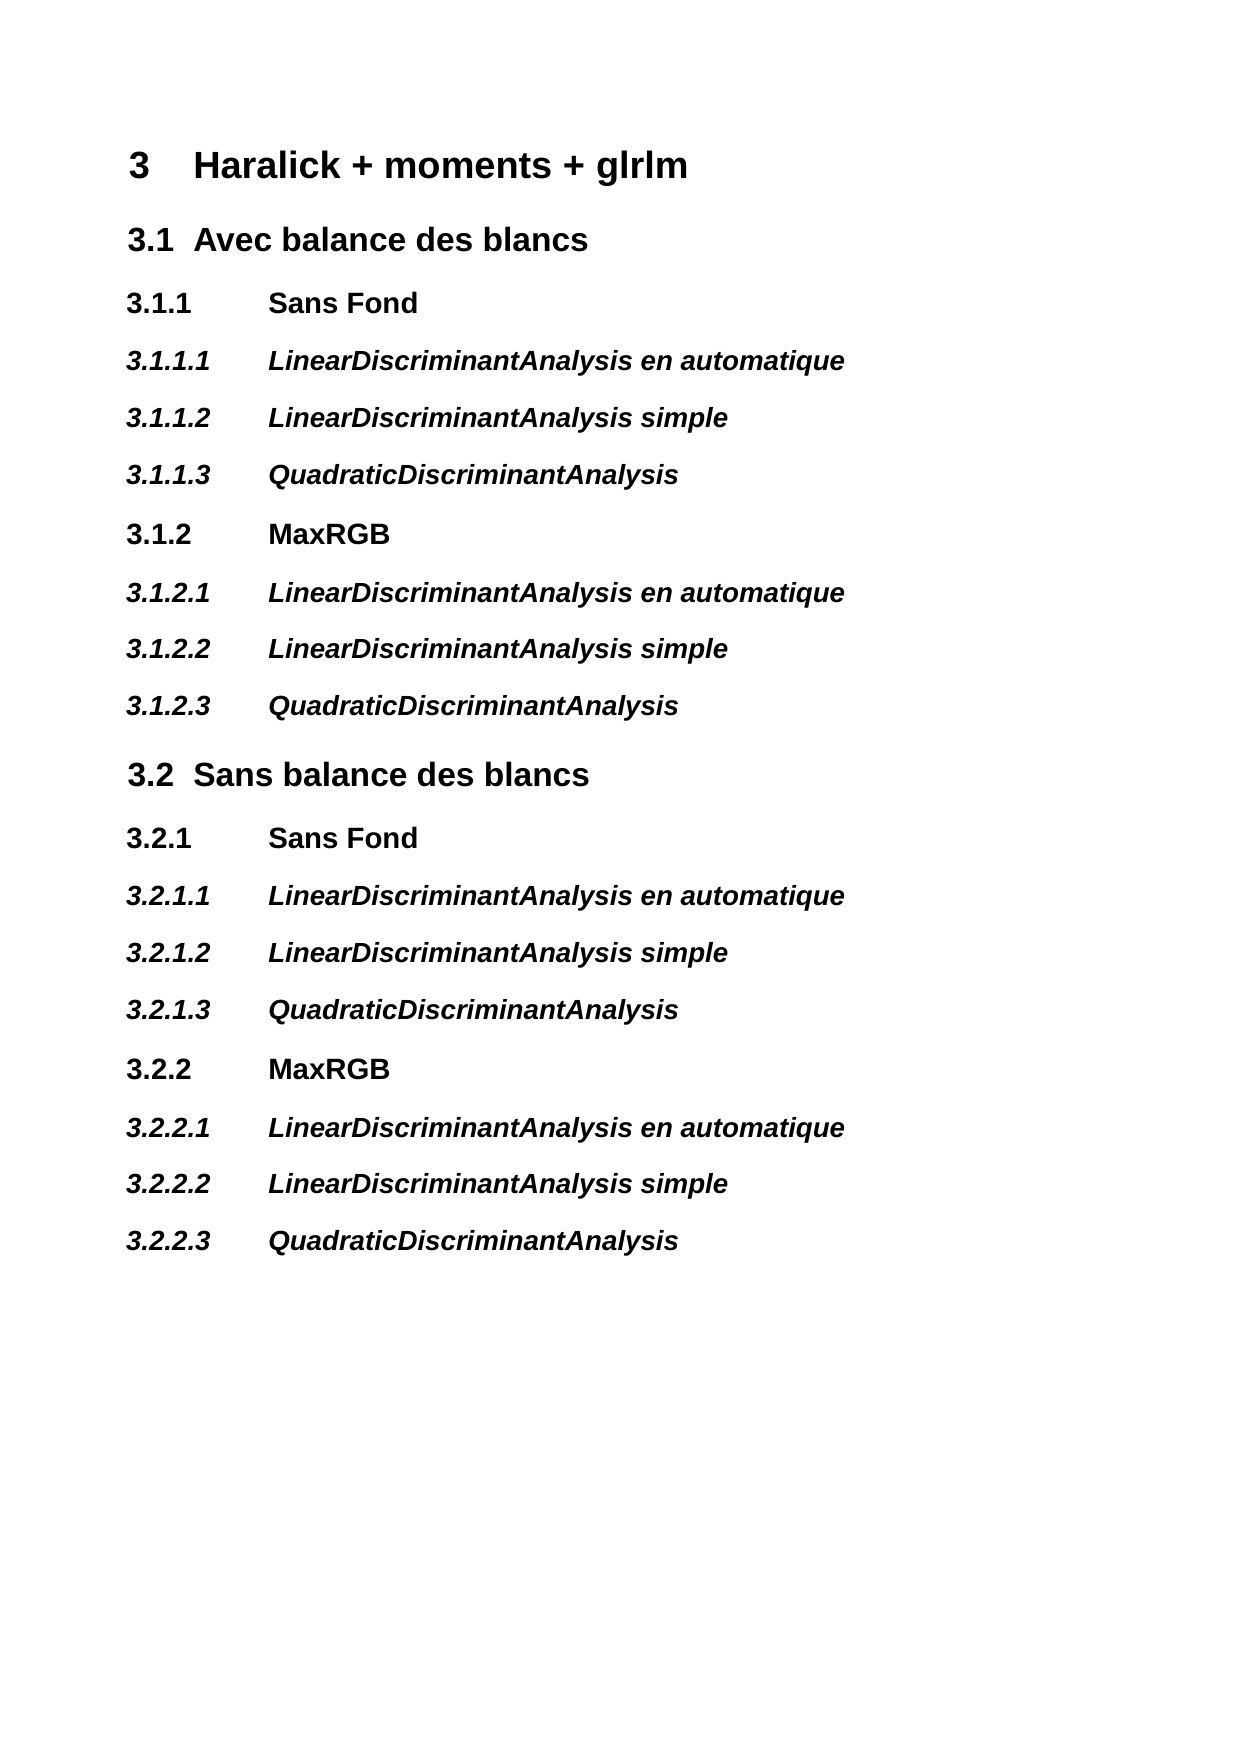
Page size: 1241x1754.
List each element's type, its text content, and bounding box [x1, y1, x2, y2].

subtitle Haralick + moments + glrlm [118, 143, 1122, 187]
subtitle LinearDiscriminantAnalysis simple [118, 633, 1122, 665]
subtitle MaxRGB [118, 517, 1122, 551]
subtitle LinearDiscriminantAnalysis en automatique [118, 344, 1122, 376]
subtitle Sans Fond [118, 821, 1122, 854]
subtitle LinearDiscriminantAnalysis en automatique [118, 1111, 1122, 1143]
subtitle Sans balance des blancs [118, 755, 1122, 794]
subtitle QuadraticDiscriminantAnalysis [118, 1225, 1122, 1257]
subtitle LinearDiscriminantAnalysis en automatique [118, 576, 1122, 608]
subtitle LinearDiscriminantAnalysis en automatique [118, 879, 1122, 911]
subtitle Sans Fond [118, 286, 1122, 319]
subtitle LinearDiscriminantAnalysis simple [118, 1168, 1122, 1200]
subtitle MaxRGB [118, 1052, 1122, 1086]
subtitle QuadraticDiscriminantAnalysis [118, 458, 1122, 490]
subtitle QuadraticDiscriminantAnalysis [118, 993, 1122, 1025]
subtitle LinearDiscriminantAnalysis simple [118, 401, 1122, 433]
subtitle QuadraticDiscriminantAnalysis [118, 690, 1122, 722]
subtitle LinearDiscriminantAnalysis simple [118, 936, 1122, 968]
subtitle Avec balance des blancs [118, 220, 1122, 259]
